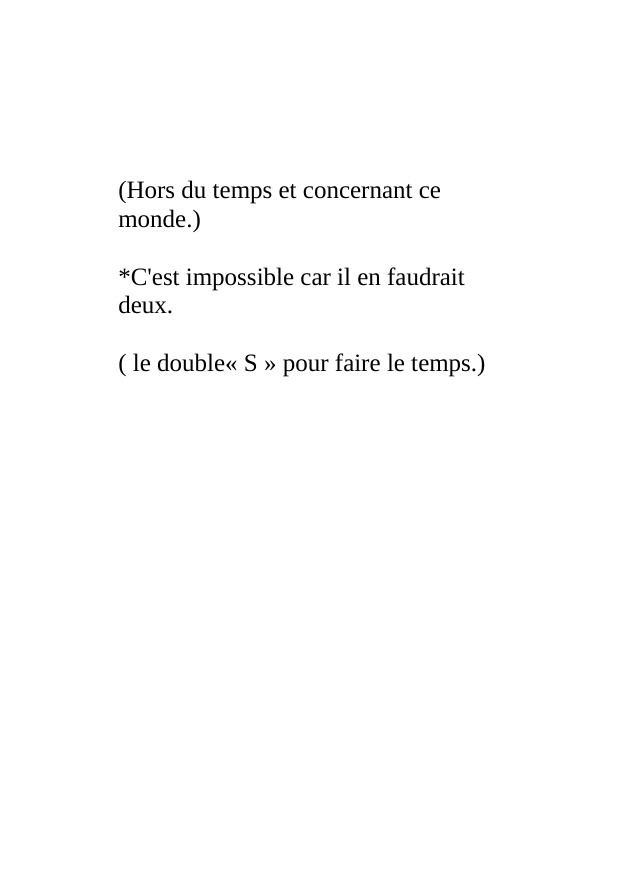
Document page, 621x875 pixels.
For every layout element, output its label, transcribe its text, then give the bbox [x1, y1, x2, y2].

text *C'est impossible car il en faudrait deux. [118, 262, 502, 319]
text (Hors du temps et concernant ce monde.) [118, 176, 502, 233]
text ( le double« S » pour faire le temps.) [118, 348, 502, 377]
